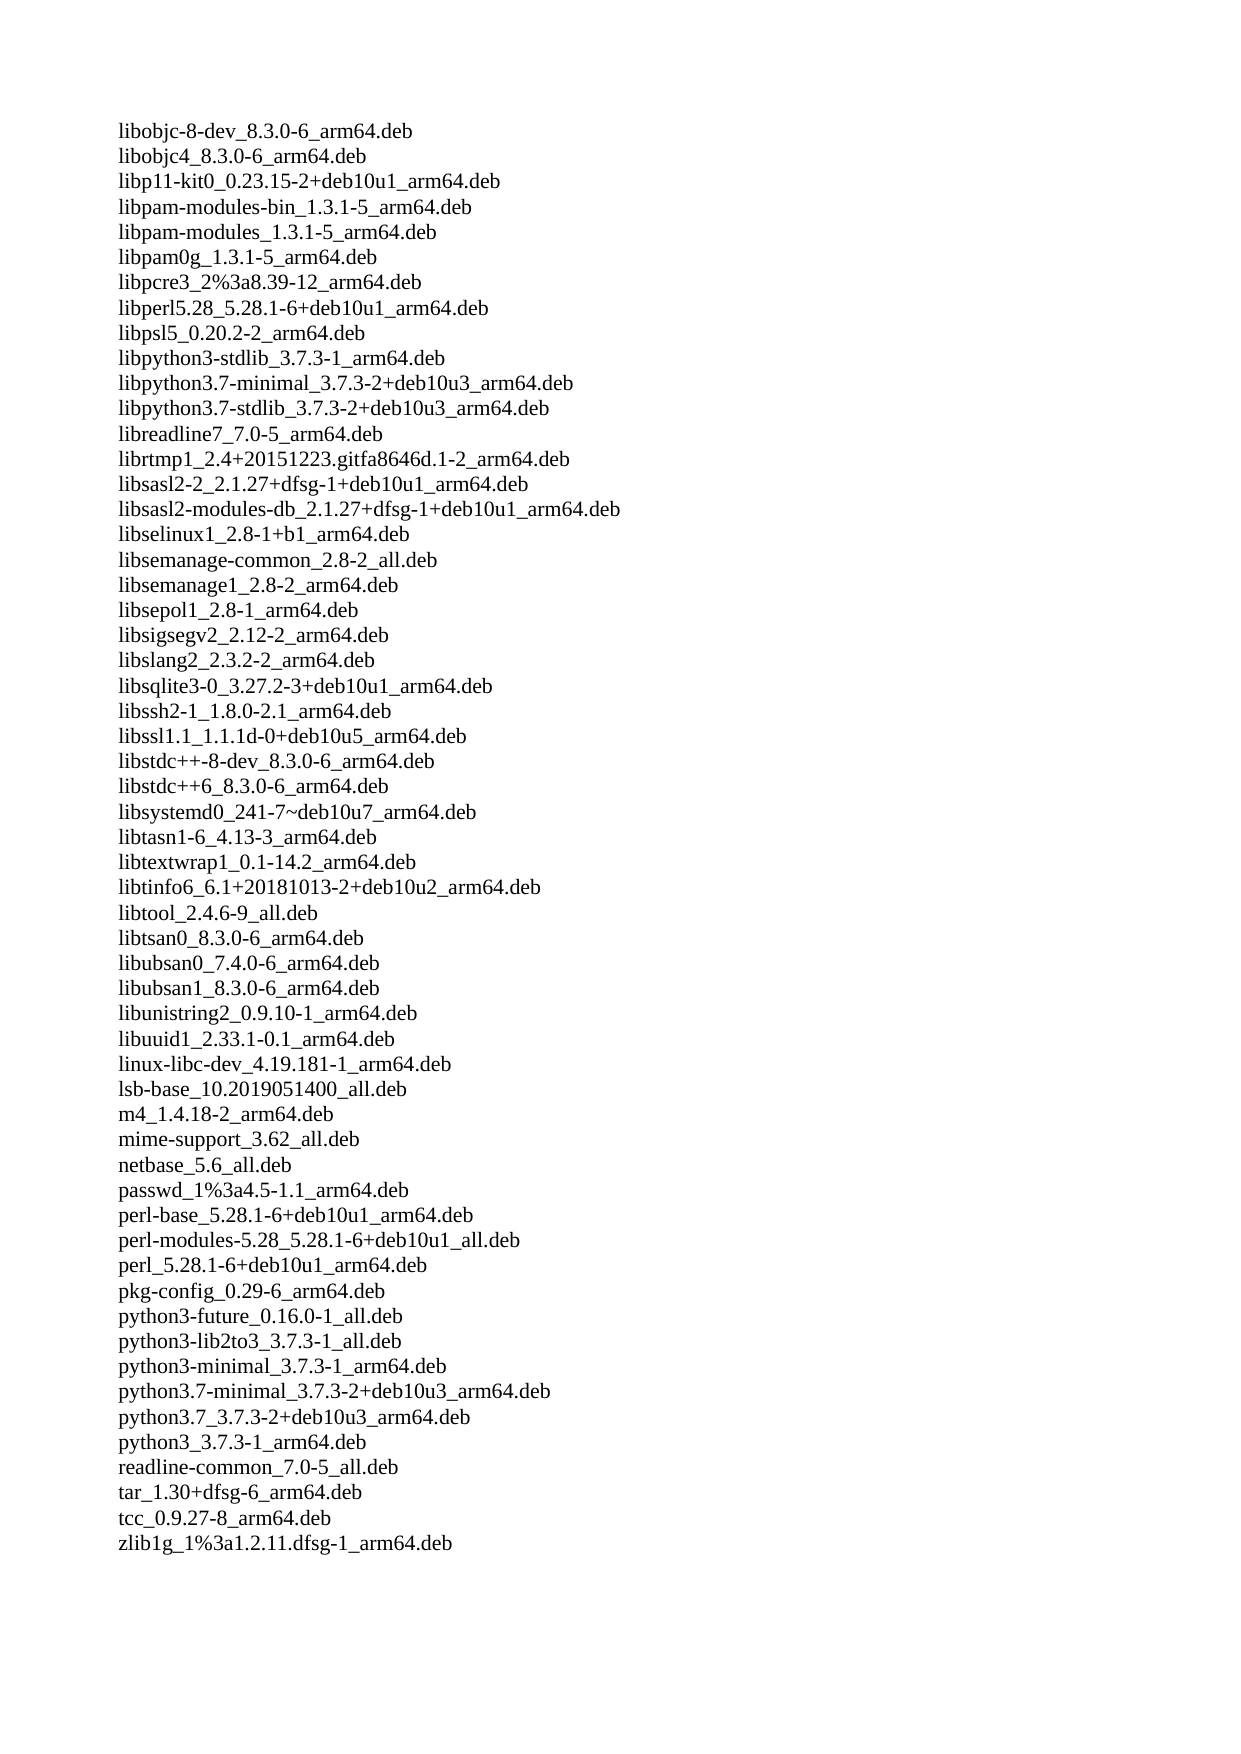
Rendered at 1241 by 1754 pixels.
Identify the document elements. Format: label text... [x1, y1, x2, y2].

text libsasl2-2_2.1.27+dfsg-1+deb10u1_arm64.deb [118, 471, 1122, 496]
text mime-support_3.62_all.deb [118, 1126, 1122, 1152]
text perl-modules-5.28_5.28.1-6+deb10u1_all.deb [118, 1227, 1122, 1252]
text libpython3.7-stdlib_3.7.3-2+deb10u3_arm64.deb [118, 395, 1122, 421]
text readline-common_7.0-5_all.deb [118, 1454, 1122, 1479]
text python3.7_3.7.3-2+deb10u3_arm64.deb [118, 1404, 1122, 1429]
text python3-lib2to3_3.7.3-1_all.deb [118, 1328, 1122, 1353]
text passwd_1%3a4.5-1.1_arm64.deb [118, 1177, 1122, 1202]
text libtasn1-6_4.13-3_arm64.deb [118, 824, 1122, 849]
text libubsan0_7.4.0-6_arm64.deb [118, 950, 1122, 975]
text libslang2_2.3.2-2_arm64.deb [118, 647, 1122, 673]
text libuuid1_2.33.1-0.1_arm64.deb [118, 1026, 1122, 1051]
text pkg-config_0.29-6_arm64.deb [118, 1278, 1122, 1303]
text libpsl5_0.20.2-2_arm64.deb [118, 320, 1122, 345]
text libreadline7_7.0-5_arm64.deb [118, 421, 1122, 446]
text m4_1.4.18-2_arm64.deb [118, 1101, 1122, 1126]
text libselinux1_2.8-1+b1_arm64.deb [118, 521, 1122, 547]
text libssl1.1_1.1.1d-0+deb10u5_arm64.deb [118, 723, 1122, 748]
text libtool_2.4.6-9_all.deb [118, 899, 1122, 925]
text libobjc4_8.3.0-6_arm64.deb [118, 143, 1122, 168]
text netbase_5.6_all.deb [118, 1152, 1122, 1177]
text libsemanage1_2.8-2_arm64.deb [118, 572, 1122, 597]
text libpam0g_1.3.1-5_arm64.deb [118, 244, 1122, 269]
text libssh2-1_1.8.0-2.1_arm64.deb [118, 698, 1122, 723]
text libtinfo6_6.1+20181013-2+deb10u2_arm64.deb [118, 874, 1122, 899]
text python3_3.7.3-1_arm64.deb [118, 1429, 1122, 1454]
text libsqlite3-0_3.27.2-3+deb10u1_arm64.deb [118, 673, 1122, 698]
text libtsan0_8.3.0-6_arm64.deb [118, 925, 1122, 950]
text libsemanage-common_2.8-2_all.deb [118, 547, 1122, 572]
text libsasl2-modules-db_2.1.27+dfsg-1+deb10u1_arm64.deb [118, 496, 1122, 521]
text libpcre3_2%3a8.39-12_arm64.deb [118, 269, 1122, 294]
text libstdc++-8-dev_8.3.0-6_arm64.deb [118, 748, 1122, 773]
text python3-minimal_3.7.3-1_arm64.deb [118, 1353, 1122, 1378]
text perl_5.28.1-6+deb10u1_arm64.deb [118, 1252, 1122, 1278]
text librtmp1_2.4+20151223.gitfa8646d.1-2_arm64.deb [118, 446, 1122, 471]
text libsigsegv2_2.12-2_arm64.deb [118, 622, 1122, 647]
text libperl5.28_5.28.1-6+deb10u1_arm64.deb [118, 294, 1122, 320]
text libubsan1_8.3.0-6_arm64.deb [118, 975, 1122, 1000]
text libpython3.7-minimal_3.7.3-2+deb10u3_arm64.deb [118, 370, 1122, 395]
text libsystemd0_241-7~deb10u7_arm64.deb [118, 799, 1122, 824]
text libp11-kit0_0.23.15-2+deb10u1_arm64.deb [118, 168, 1122, 194]
text lsb-base_10.2019051400_all.deb [118, 1076, 1122, 1101]
text zlib1g_1%3a1.2.11.dfsg-1_arm64.deb [118, 1530, 1122, 1555]
text libpam-modules-bin_1.3.1-5_arm64.deb [118, 194, 1122, 219]
text libunistring2_0.9.10-1_arm64.deb [118, 1000, 1122, 1026]
text libpython3-stdlib_3.7.3-1_arm64.deb [118, 345, 1122, 370]
text python3-future_0.16.0-1_all.deb [118, 1303, 1122, 1328]
text libobjc-8-dev_8.3.0-6_arm64.deb [118, 118, 1122, 143]
text libpam-modules_1.3.1-5_arm64.deb [118, 219, 1122, 244]
text perl-base_5.28.1-6+deb10u1_arm64.deb [118, 1202, 1122, 1227]
text python3.7-minimal_3.7.3-2+deb10u3_arm64.deb [118, 1378, 1122, 1404]
text libtextwrap1_0.1-14.2_arm64.deb [118, 849, 1122, 874]
text tcc_0.9.27-8_arm64.deb [118, 1504, 1122, 1530]
text libstdc++6_8.3.0-6_arm64.deb [118, 773, 1122, 799]
text tar_1.30+dfsg-6_arm64.deb [118, 1479, 1122, 1504]
text libsepol1_2.8-1_arm64.deb [118, 597, 1122, 622]
text linux-libc-dev_4.19.181-1_arm64.deb [118, 1051, 1122, 1076]
